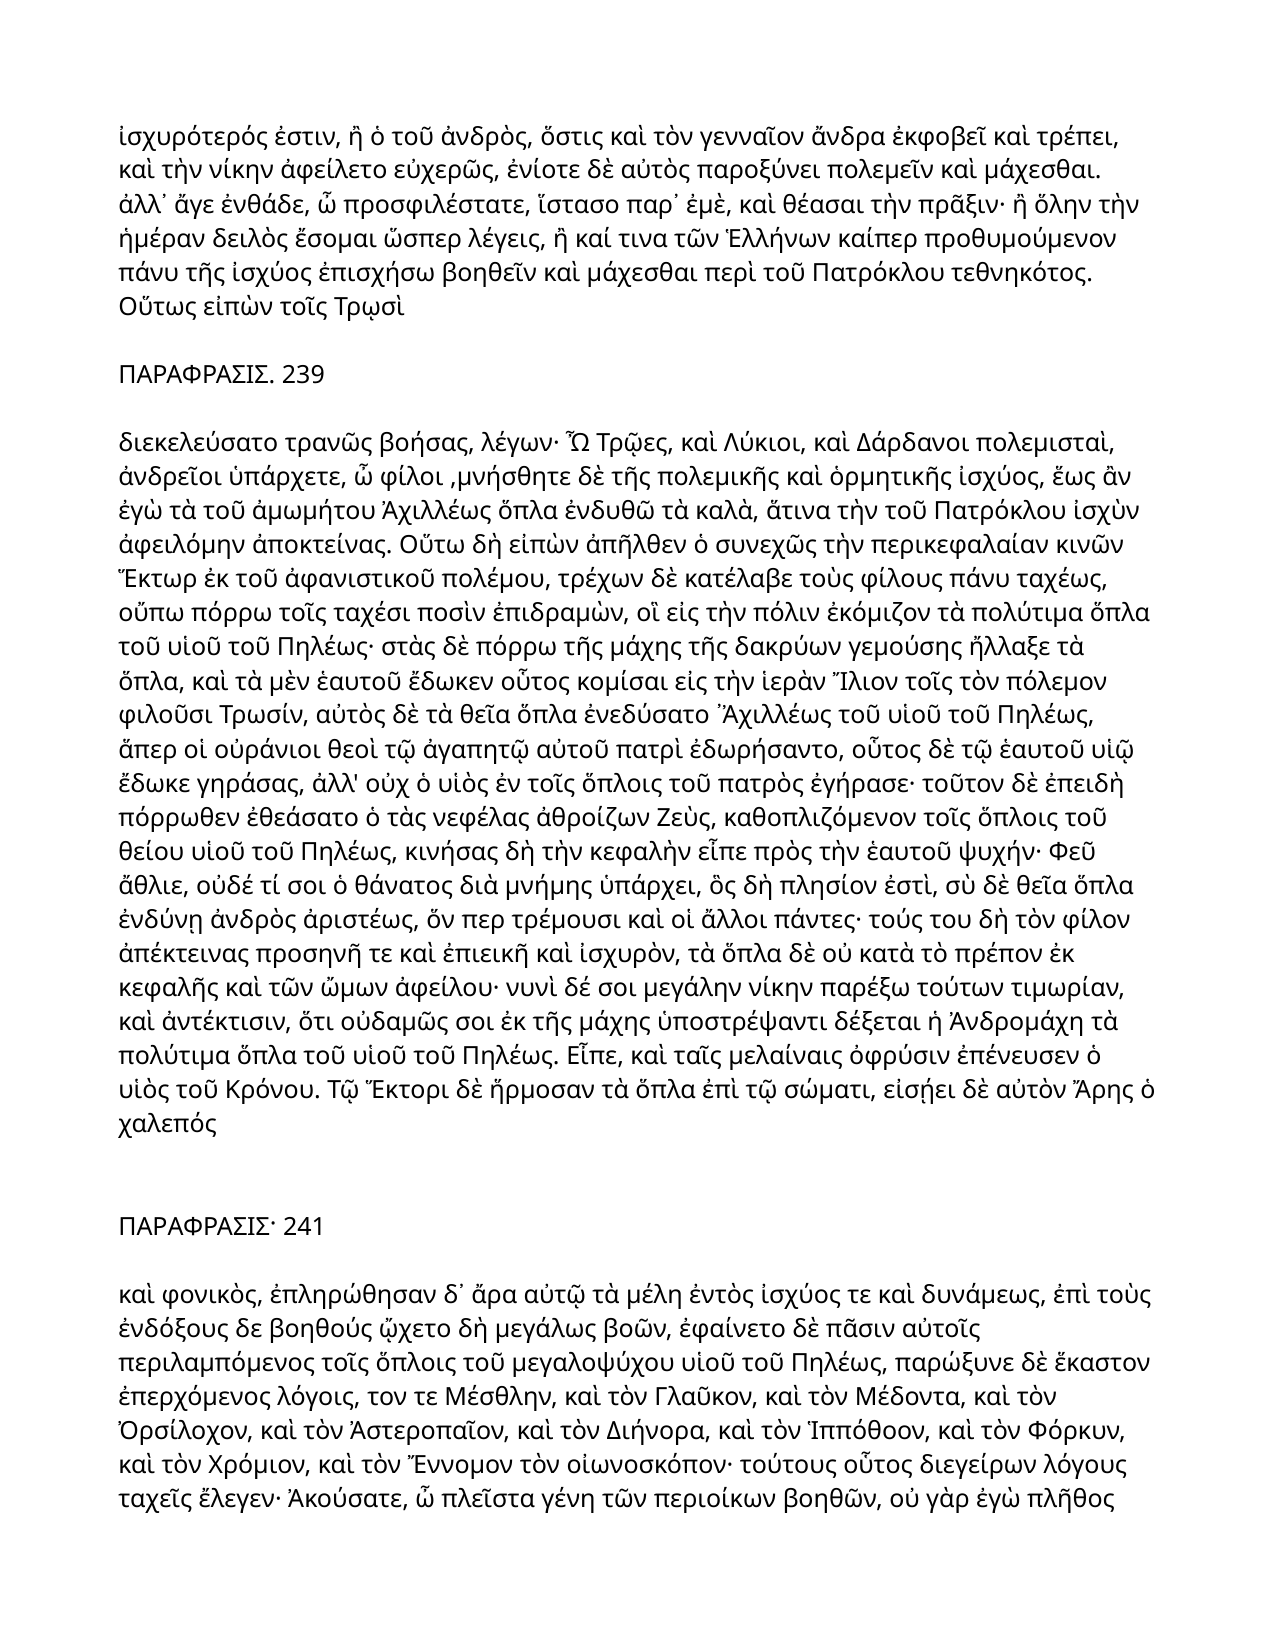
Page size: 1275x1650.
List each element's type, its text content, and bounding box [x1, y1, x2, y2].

text ΠAPΑΦΡΑΣΙΣ· 241 [118, 1208, 1157, 1242]
text ΠΑΡΑΦΡΑΣΙΣ. 239 [118, 357, 1157, 391]
text διεκελεύσατο τρανῶς βοήσας, λέγων· Ὦ Τρῷες, καὶ Λύκιοι, καὶ Δάρδανοι πολεμισταὶ, ἀνδρεῖοι ὑπάρχετε, ὦ φίλοι ,μνήσθητε δὲ τῆς πολεμικῆς καὶ ὁρμητικῆς ἰσχύος, ἕως ἂν ἐγὼ τὰ τοῦ ἀμωμήτου Ἀχιλλέως ὅπλα ἐνδυθῶ τὰ καλὰ, ἅτινα τὴν τοῦ Πατρόκλου ἰσχὺν ἀφειλόμην ἀποκτείνας. Οὕτω δὴ εἰπὼν ἀπῆλθεν ὁ συνεχῶς τὴν περικεφαλαίαν κινῶν Ἕκτωρ ἐκ τοῦ ἀφανιστικοῦ πολέμου, τρέχων δὲ κατέλαβε τοὺς φίλους πάνυ ταχέως, οὔπω πόρρω τοῖς ταχέσι ποσὶν ἐπιδραμὼν, οἳ εἰς τὴν πόλιν ἐκόμιζον τὰ πολύτιμα ὅπλα τοῦ υἱοῦ τοῦ Πηλέως· στὰς δὲ πόρρω τῆς μάχης τῆς δακρύων γεμούσης ἤλλαξε τὰ ὅπλα, καὶ τὰ μὲν ἑαυτοῦ ἔδωκεν οὗτος κομίσαι εἰς τὴν ἱερὰν Ἴλιον τοῖς τὸν πόλεμον φιλοῦσι Τρωσίν, αὐτὸς δὲ τὰ θεῖα ὅπλα ἐνεδύσατο ᾿Ἀχιλλέως τοῦ υἱοῦ τοῦ Πηλέως, ἅπερ οἱ οὐράνιοι θεοὶ τῷ ἀγαπητῷ αὐτοῦ πατρὶ ἐδωρήσαντο, οὗτος δὲ τῷ ἑαυτοῦ υἱῷ ἔδωκε γηράσας, ἀλλ' οὐχ ὁ υἱὸς ἐν τοῖς ὅπλοις τοῦ πατρὸς ἐγήρασε· τοῦτον δὲ ἐπειδὴ πόρρωθεν ἐθεάσατο ὁ τὰς νεφέλας ἀθροίζων Ζεὺς, καθοπλιζόμενον τοῖς ὅπλοις τοῦ θείου υἱοῦ τοῦ Πηλέως, κινήσας δὴ τὴν κεφαλὴν εἶπε πρὸς τὴν ἑαυτοῦ ψυχήν· Φεῦ ἄθλιε, οὐδέ τί σοι ὁ θάνατος διὰ μνήμης ὑπάρχει, ὃς δὴ πλησίον ἐστὶ, σὺ δὲ θεῖα ὅπλα ἐνδύνῃ ἀνδρὸς ἀριστέως, ὅν περ τρέμουσι καὶ οἱ ἄλλοι πάντες· τούς του δὴ τὸν φίλον ἀπέκτεινας προσηνῆ τε καὶ ἐπιεικῆ καὶ ἰσχυρὸν, τὰ ὅπλα δὲ οὐ κατὰ τὸ πρέπον ἐκ κεφαλῆς καὶ τῶν ὤμων ἀφείλου· νυνὶ δέ σοι μεγάλην νίκην παρέξω τούτων τιμωρίαν, καὶ ἀντέκτισιν, ὅτι οὐδαμῶς σοι ἐκ τῆς μάχης ὑποστρέψαντι δέξεται ἡ Ἀνδρομάχη τὰ πολύτιμα ὅπλα τοῦ υἱοῦ τοῦ Πηλέως. Εἶπε, καὶ ταῖς μελαίναις ὀφρύσιν ἐπένευσεν ὁ υἱὸς τοῦ Κρόνου. Τῷ Ἕκτορι δὲ ἥρμοσαν τὰ ὅπλα ἐπὶ τῷ σώματι, εἰσῄει δὲ αὐτὸν Ἄρης ὁ χαλεπός [118, 425, 1157, 1140]
text ἰσχυρότερός ἐστιν, ἢ ὁ τοῦ ἀνδρὸς, ὅστις καὶ τὸν γενναῖον ἄνδρα ἐκφοβεῖ καὶ τρέπει, καὶ τὴν νίκην ἀφείλετο εὐχερῶς, ἐνίοτε δὲ αὐτὸς παροξύνει πολεμεῖν καὶ μάχεσθαι. ἀλλ᾽ ἄγε ἐνθάδε, ὦ προσφιλέστατε, ἵστασο παρ᾿ ἐμὲ, καὶ θέασαι τὴν πρᾶξιν· ἢ ὅλην τὴν ἡμέραν δειλὸς ἔσομαι ὥσπερ λέγεις, ἢ καί τινα τῶν Ἑλλήνων καίπερ προθυμούμενον πάνυ τῆς ἰσχύος ἐπισχήσω βοηθεῖν καὶ μάχεσθαι περὶ τοῦ Πατρόκλου τεθνηκότος. Οὕτως εἰπὼν τοῖς Τρῳσὶ [118, 118, 1157, 322]
text καὶ φονικὸς, ἐπληρώθησαν δ᾽ ἄρα αὐτῷ τὰ μέλη ἐντὸς ἰσχύος τε καὶ δυνάμεως, ἐπὶ τοὺς ἐνδόξους δε βοηθούς ᾤχετο δὴ μεγάλως βοῶν, ἐφαίνετο δὲ πᾶσιν αὐτοῖς περιλαμπόμενος τοῖς ὅπλοις τοῦ μεγαλοψύχου υἱοῦ τοῦ Πηλέως, παρώξυνε δὲ ἕκαστον ἐπερχόμενος λόγοις, τον τε Μέσθλην, καὶ τὸν Γλαῦκον, καὶ τὸν Μέδοντα, καὶ τὸν Ὀρσίλοχον, καὶ τὸν Ἀστεροπαῖον, καὶ τὸν Διήνορα, καὶ τὸν Ἱππόθοον, καὶ τὸν Φόρκυν, καὶ τὸν Χρόμιον, καὶ τὸν Ἔννομον τὸν οἰωνοσκόπον· τούτους οὗτος διεγείρων λόγους ταχεῖς ἔλεγεν· Ἀκούσατε, ὦ πλεῖστα γένη τῶν περιοίκων βοηθῶν, οὐ γὰρ ἐγὼ πλῆθος [118, 1276, 1157, 1515]
